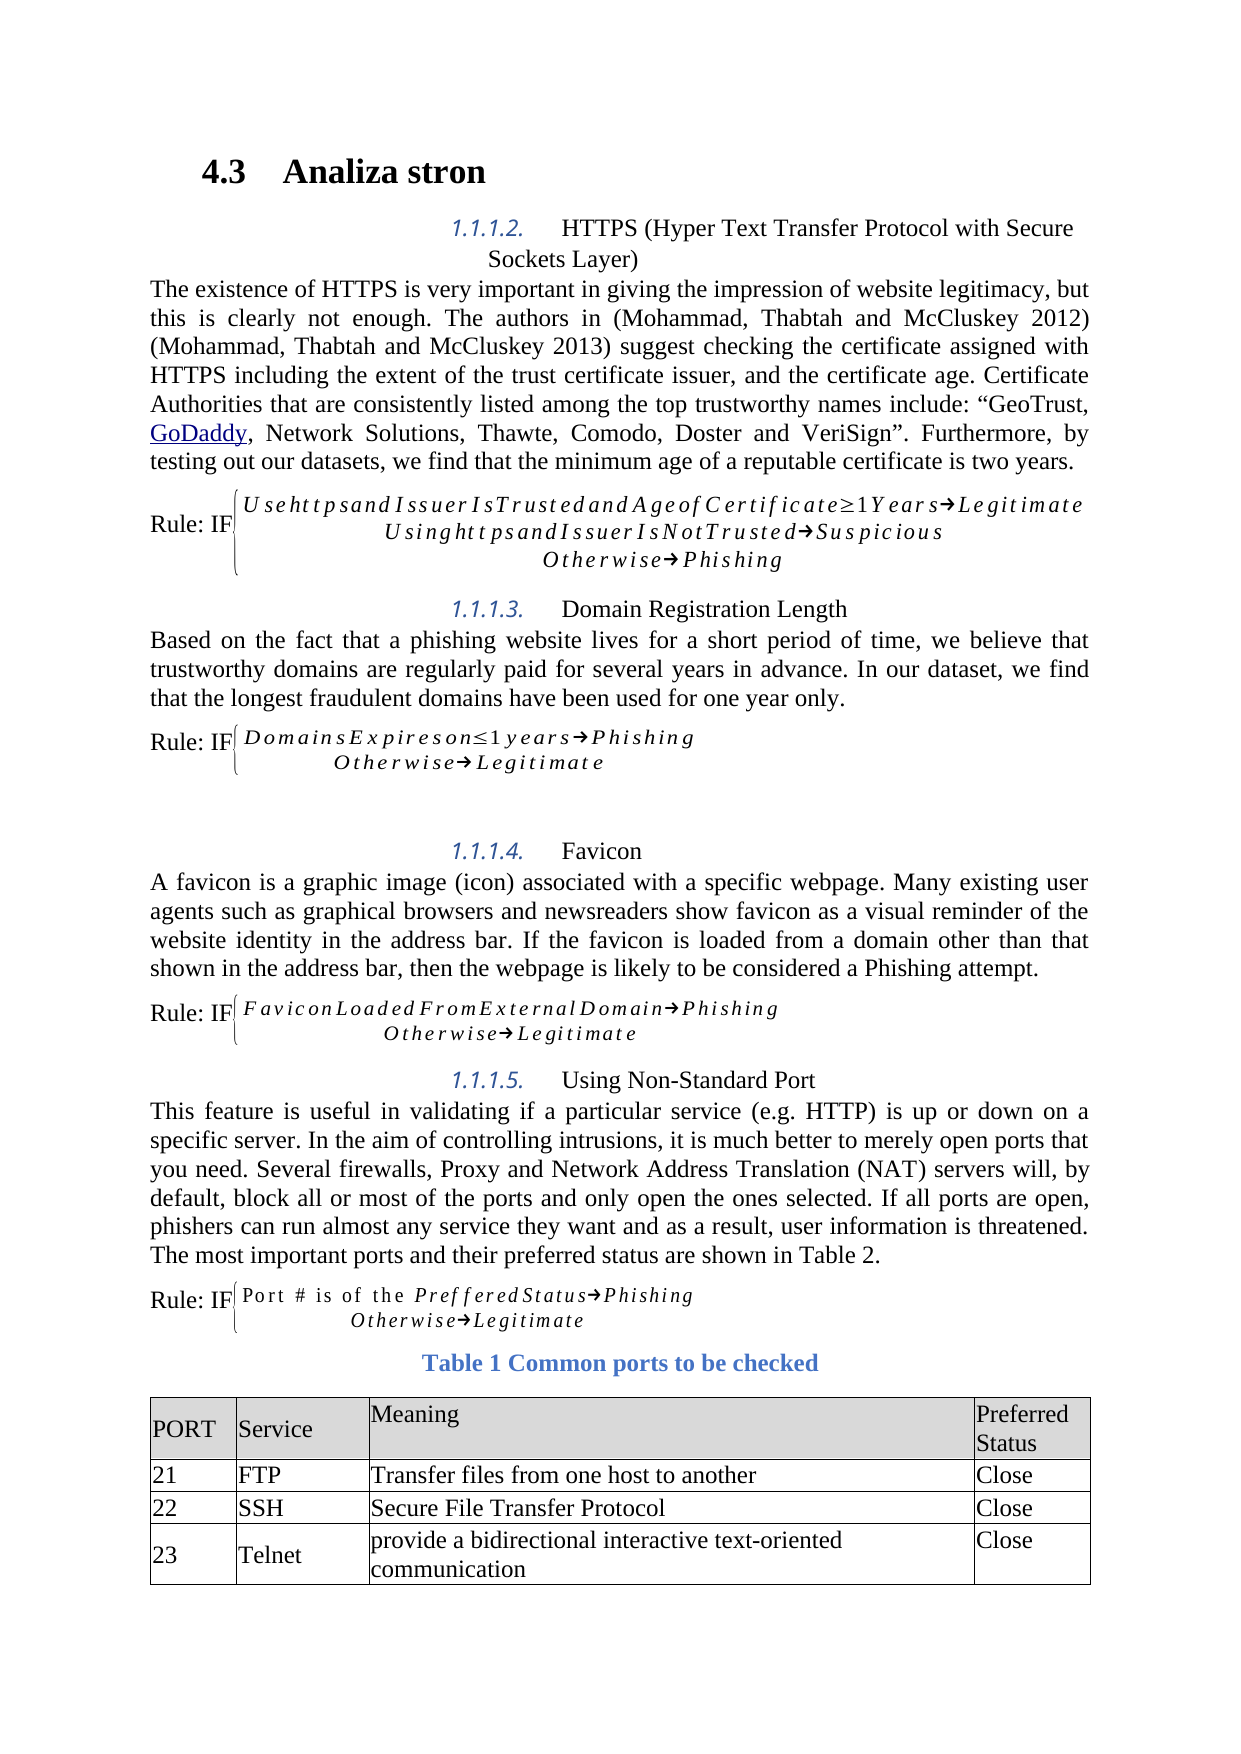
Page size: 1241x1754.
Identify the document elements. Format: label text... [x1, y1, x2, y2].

table_cell Close [975, 1492, 1090, 1523]
table_cell provide a bidirectional interactive text-oriented communication [370, 1524, 974, 1584]
text This feature is useful in validating if a particular service (e.g. HTTP) is up or down on a specific server. In the aim of controlling intrusions, it is much better to merely open ports that you need. Several firewalls, Proxy and Network Address Translation (NAT) servers will, by default, block all or most of the ports and only open the ones selected. If all ports are open, phishers can run almost any service they want and as a result, user information is threatened. The most important ports and their preferred status are shown in Table 2. [150, 1096, 1090, 1269]
text The existence of HTTPS is very important in giving the impression of website legitimacy, but this is clearly not enough. The authors in (Mohammad, Thabtah and McCluskey 2012) (Mohammad, Thabtah and McCluskey 2013) suggest checking the certificate assigned with HTTPS including the extent of the trust certificate issuer, and the certificate age. Certificate Authorities that are consistently listed among the top trustworthy names include: “GeoTrust, GoDaddy, Network Solutions, Thawte, Comodo, Doster and VeriSign”. Furthermore, by testing out our datasets, we find that the minimum age of a reputable certificate is two years. [150, 274, 1090, 475]
table_cell Transfer files from one host to another [370, 1460, 974, 1491]
table_cell SSH [237, 1492, 369, 1523]
table_cell Close [975, 1524, 1090, 1584]
text Rule: IF [150, 488, 1090, 576]
table_header Meaning [370, 1398, 974, 1458]
table_cell 22 [151, 1492, 236, 1523]
table_header PORT [151, 1398, 236, 1458]
text A favicon is a graphic image (icon) associated with a specific webpage. Many existing user agents such as graphical browsers and newsreaders show favicon as a visual reminder of the website identity in the address bar. If the favicon is loaded from a domain other than that shown in the address bar, then the webpage is likely to be considered a Phishing attempt. [150, 867, 1090, 982]
table_header Preferred Status [975, 1398, 1090, 1458]
text Rule: IF [150, 724, 1090, 777]
text Table 1 Common ports to be checked [150, 1348, 1090, 1376]
table_cell 23 [151, 1524, 236, 1584]
subtitle Analiza stron [202, 150, 1090, 191]
table_cell Secure File Transfer Protocol [370, 1492, 974, 1523]
subtitle Favicon [450, 835, 1090, 866]
table_header Service [237, 1398, 369, 1458]
table_cell FTP [237, 1460, 369, 1491]
subtitle Domain Registration Length [450, 593, 1090, 624]
subtitle HTTPS (Hyper Text Transfer Protocol with Secure Sockets Layer) [450, 212, 1090, 273]
text Based on the fact that a phishing website lives for a short period of time, we believe that trustworthy domains are regularly paid for several years in advance. In our dataset, we find that the longest fraudulent domains have been used for one year only. [150, 626, 1090, 712]
subtitle Using Non-Standard Port [450, 1064, 1090, 1095]
text Rule: IF [150, 995, 1090, 1047]
table_cell 21 [151, 1460, 236, 1491]
table_cell Telnet [237, 1524, 369, 1584]
text Rule: IF [150, 1281, 1090, 1335]
table_cell Close [975, 1460, 1090, 1491]
